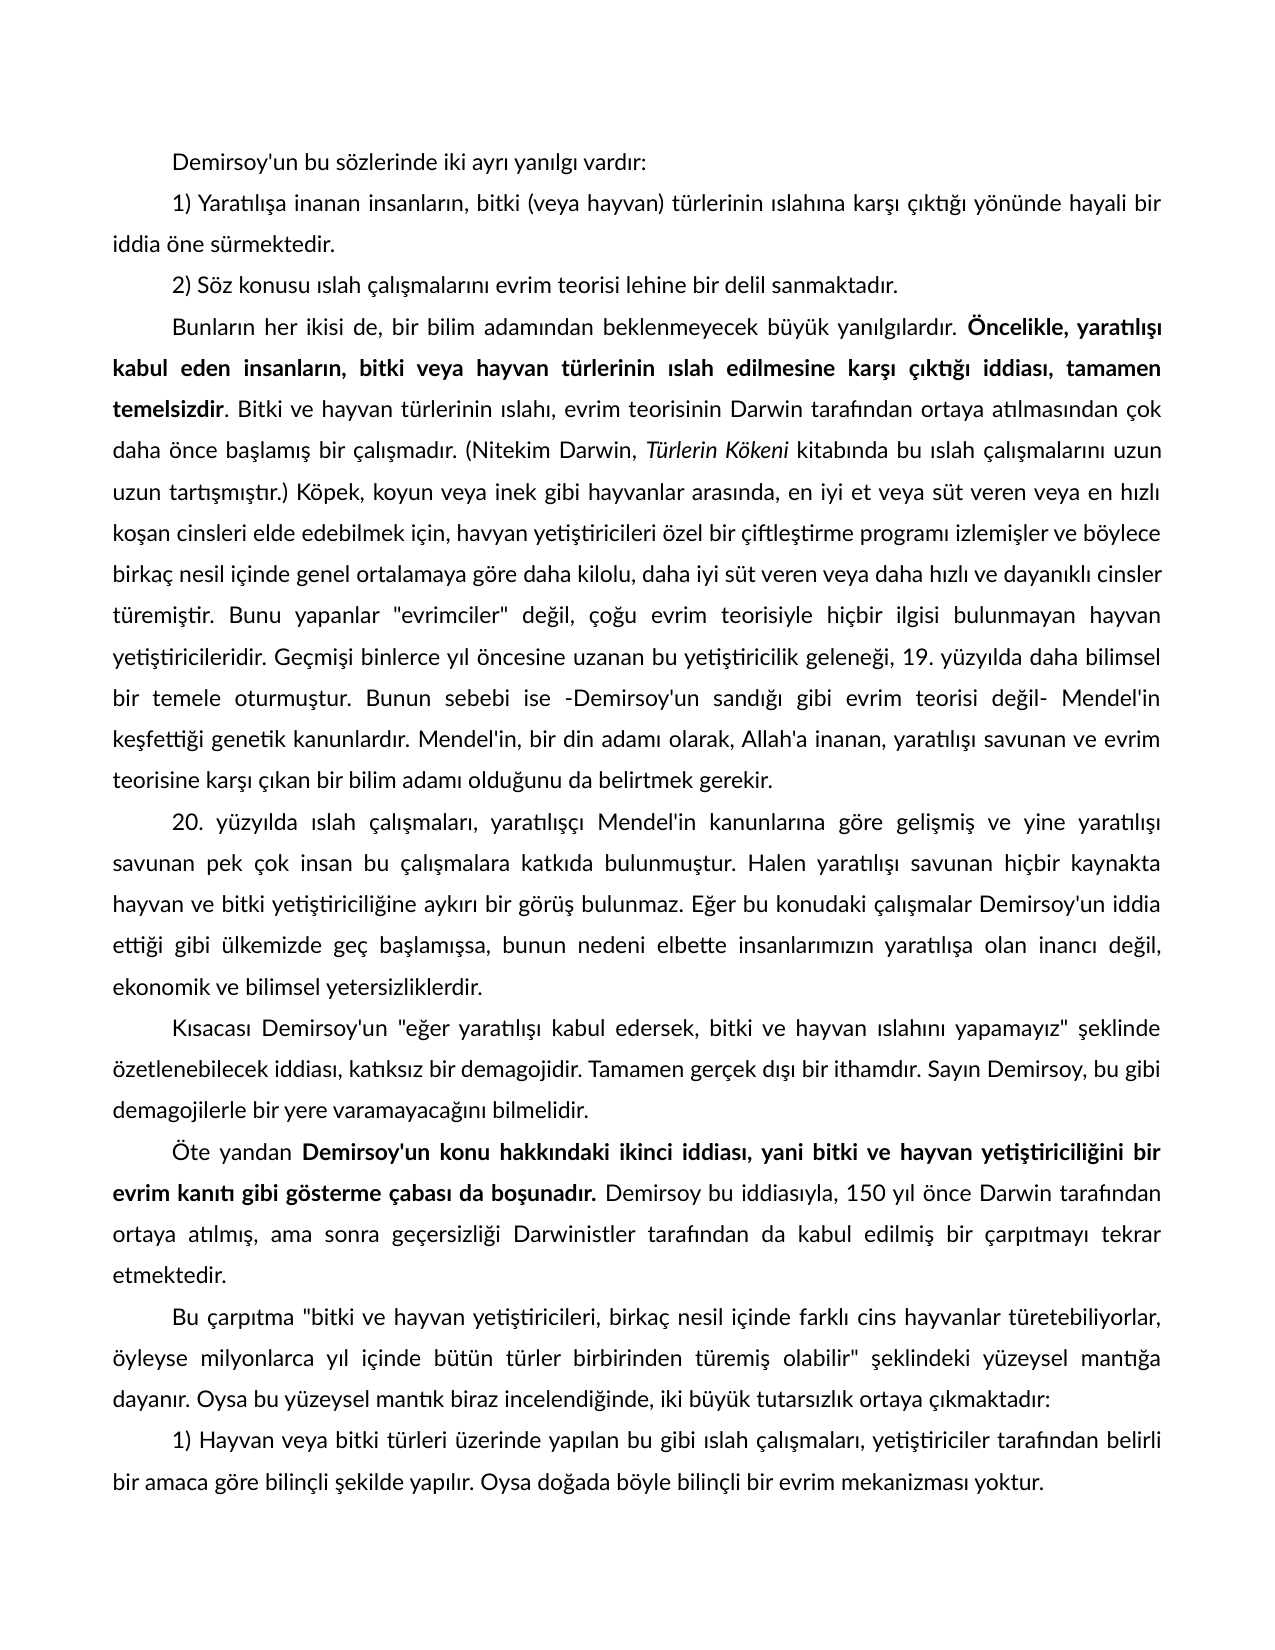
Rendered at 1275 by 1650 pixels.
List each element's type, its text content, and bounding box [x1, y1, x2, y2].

text 2) Söz konusu ıslah çalışmalarını evrim teorisi lehine bir delil sanmaktadır. [112, 271, 1162, 299]
text Bunların her ikisi de, bir bilim adamından beklenmeyecek büyük yanılgılardır. Öncelikle, yaratılışı kabul eden insanların, bitki veya hayvan türlerinin ıslah edilmesine karşı çıktığı iddiası, tamamen temelsizdir. Bitki ve hayvan türlerinin ıslahı, evrim teorisinin Darwin tarafından ortaya atılmasından çok daha önce başlamış bir çalışmadır. (Nitekim Darwin, Türlerin Kökeni kitabında bu ıslah çalışmalarını uzun uzun tartışmıştır.) Köpek, koyun veya inek gibi hayvanlar arasında, en iyi et veya süt veren veya en hızlı koşan cinsleri elde edebilmek için, havyan yetiştiricileri özel bir çiftleştirme programı izlemişler ve böylece birkaç nesil içinde genel ortalamaya göre daha kilolu, daha iyi süt veren veya daha hızlı ve dayanıklı cinsler türemiştir. Bunu yapanlar "evrimciler" değil, çoğu evrim teorisiyle hiçbir ilgisi bulunmayan hayvan yetiştiricileridir. Geçmişi binlerce yıl öncesine uzanan bu yetiştiricilik geleneği, 19. yüzyılda daha bilimsel bir temele oturmuştur. Bunun sebebi ise -Demirsoy'un sandığı gibi evrim teorisi değil- Mendel'in keşfettiği genetik kanunlardır. Mendel'in, bir din adamı olarak, Allah'a inanan, yaratılışı savunan ve evrim teorisine karşı çıkan bir bilim adamı olduğunu da belirtmek gerekir. [112, 313, 1162, 794]
text Kısacası Demirsoy'un "eğer yaratılışı kabul edersek, bitki ve hayvan ıslahını yapamayız" şeklinde özetlenebilecek iddiası, katıksız bir demagojidir. Tamamen gerçek dışı bir ithamdır. Sayın Demirsoy, bu gibi demagojilerle bir yere varamayacağını bilmelidir. [112, 1014, 1162, 1124]
text Demirsoy'un bu sözlerinde iki ayrı yanılgı vardır: [112, 148, 1162, 175]
text 20. yüzyılda ıslah çalışmaları, yaratılışçı Mendel'in kanunlarına göre gelişmiş ve yine yaratılışı savunan pek çok insan bu çalışmalara katkıda bulunmuştur. Halen yaratılışı savunan hiçbir kaynakta hayvan ve bitki yetiştiriciliğine aykırı bir görüş bulunmaz. Eğer bu konudaki çalışmalar Demirsoy'un iddia ettiği gibi ülkemizde geç başlamışsa, bunun nedeni elbette insanlarımızın yaratılışa olan inancı değil, ekonomik ve bilimsel yetersizliklerdir. [112, 808, 1162, 1000]
text 1) Hayvan veya bitki türleri üzerinde yapılan bu gibi ıslah çalışmaları, yetiştiriciler tarafından belirli bir amaca göre bilinçli şekilde yapılır. Oysa doğada böyle bilinçli bir evrim mekanizması yoktur. [112, 1426, 1162, 1495]
text 1) Yaratılışa inanan insanların, bitki (veya hayvan) türlerinin ıslahına karşı çıktığı yönünde hayali bir iddia öne sürmektedir. [112, 189, 1162, 258]
text Bu çarpıtma "bitki ve hayvan yetiştiricileri, birkaç nesil içinde farklı cins hayvanlar türetebiliyorlar, öyleyse milyonlarca yıl içinde bütün türler birbirinden türemiş olabilir" şeklindeki yüzeysel mantığa dayanır. Oysa bu yüzeysel mantık biraz incelendiğinde, iki büyük tutarsızlık ortaya çıkmaktadır: [112, 1303, 1162, 1413]
text Öte yandan Demirsoy'un konu hakkındaki ikinci iddiası, yani bitki ve hayvan yetiştiriciliğini bir evrim kanıtı gibi gösterme çabası da boşunadır. Demirsoy bu iddiasıyla, 150 yıl önce Darwin tarafından ortaya atılmış, ama sonra geçersizliği Darwinistler tarafından da kabul edilmiş bir çarpıtmayı tekrar etmektedir. [112, 1138, 1162, 1289]
